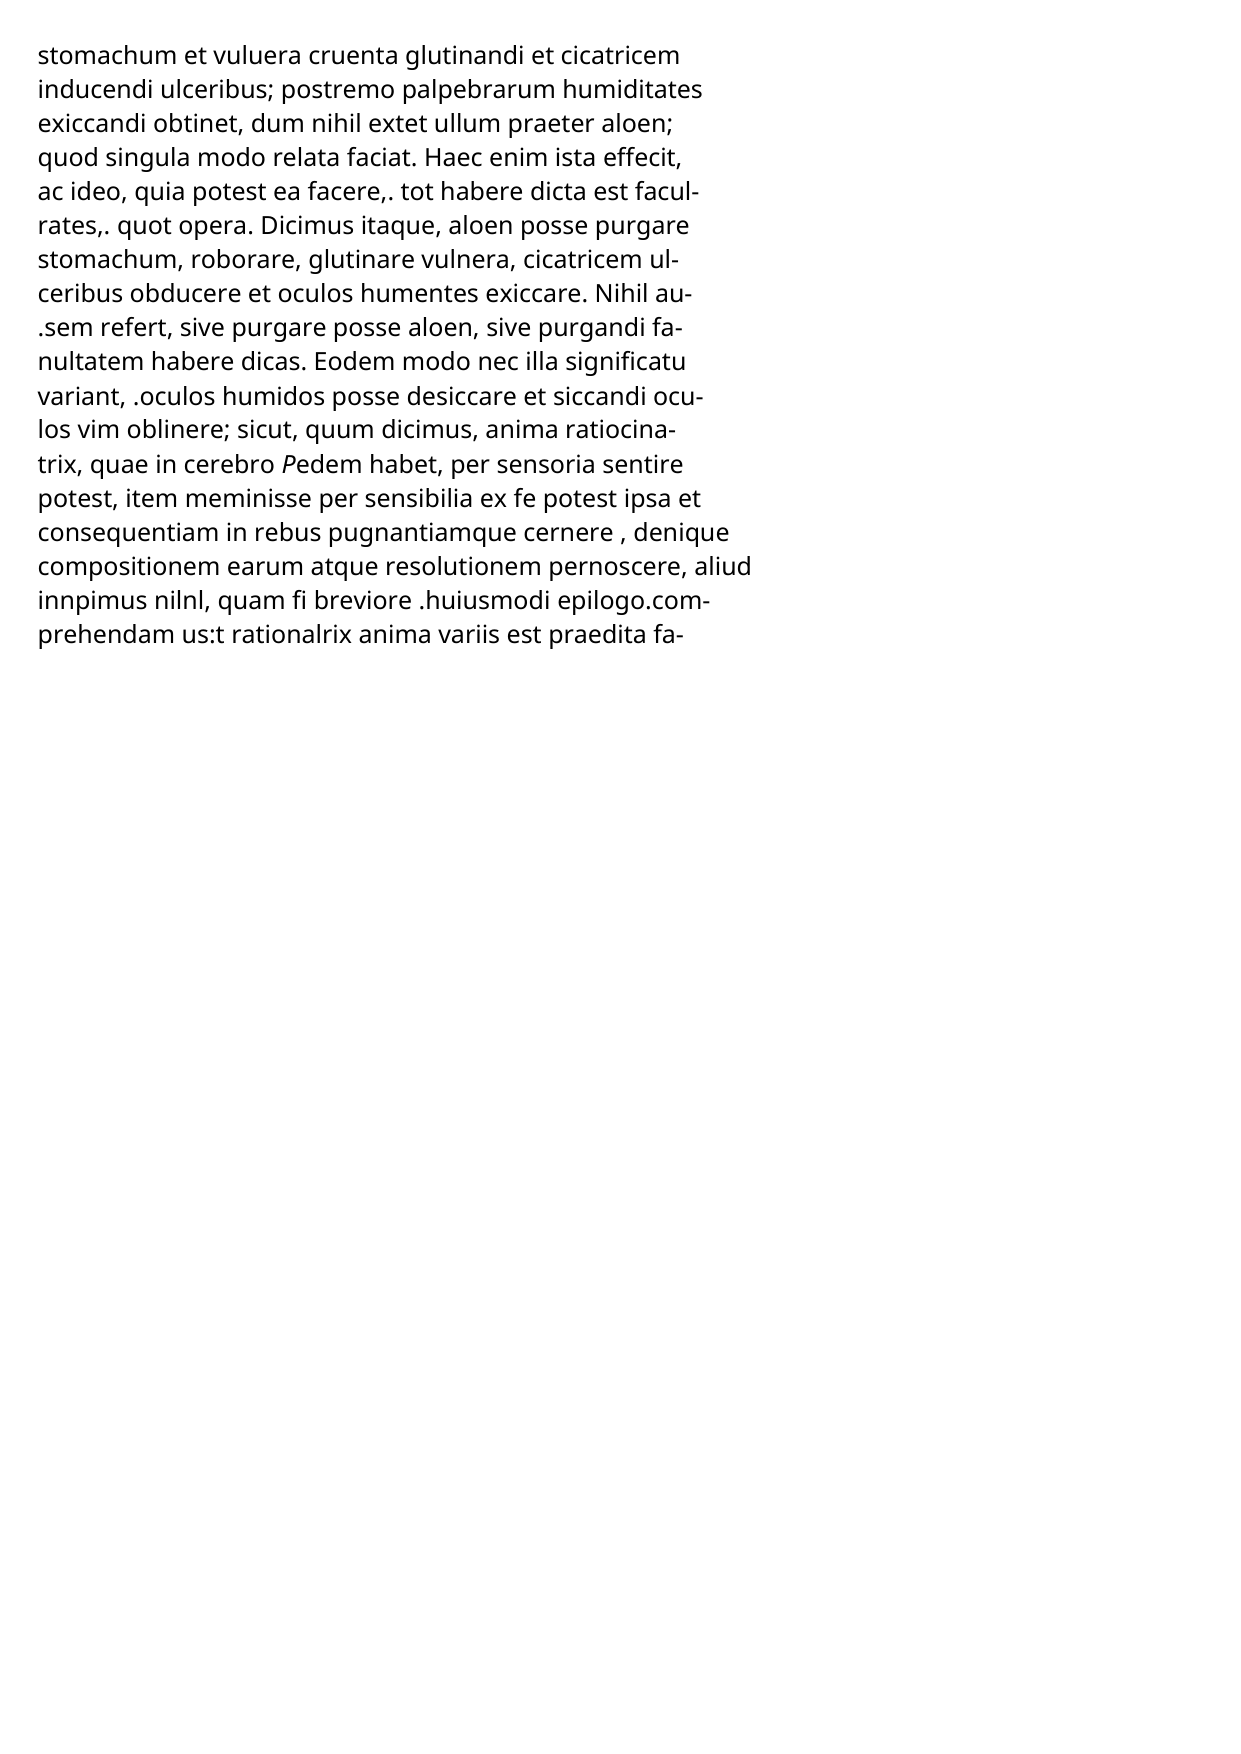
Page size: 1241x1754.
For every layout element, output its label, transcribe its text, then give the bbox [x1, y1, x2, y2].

text stomachum et vuluera cruenta glutinandi et cicatricem inducendi ulceribus; postremo palpebrarum humiditates exiccandi obtinet, dum nihil extet ullum praeter aloen; quod singula modo relata faciat. Haec enim ista effecit, ac ideo, quia potest ea facere,. tot habere dicta est facul- rates,. quot opera. Dicimus itaque, aloen posse purgare stomachum, roborare, glutinare vulnera, cicatricem ul- ceribus obducere et oculos humentes exiccare. Nihil au- .sem refert, sive purgare posse aloen, sive purgandi fa- nultatem habere dicas. Eodem modo nec illa significatu variant, .oculos humidos posse desiccare et siccandi ocu- los vim oblinere; sicut, quum dicimus, anima ratiocina- trix, quae in cerebro Pedem habet, per sensoria sentire potest, item meminisse per sensibilia ex fe potest ipsa et consequentiam in rebus pugnantiamque cernere , denique compositionem earum atque resolutionem pernoscere, aliud innpimus nilnl, quam fi breviore .huiusmodi epilogo.com- prehendam us:t rationalrix anima variis est praedita fa- [37, 37, 1203, 651]
